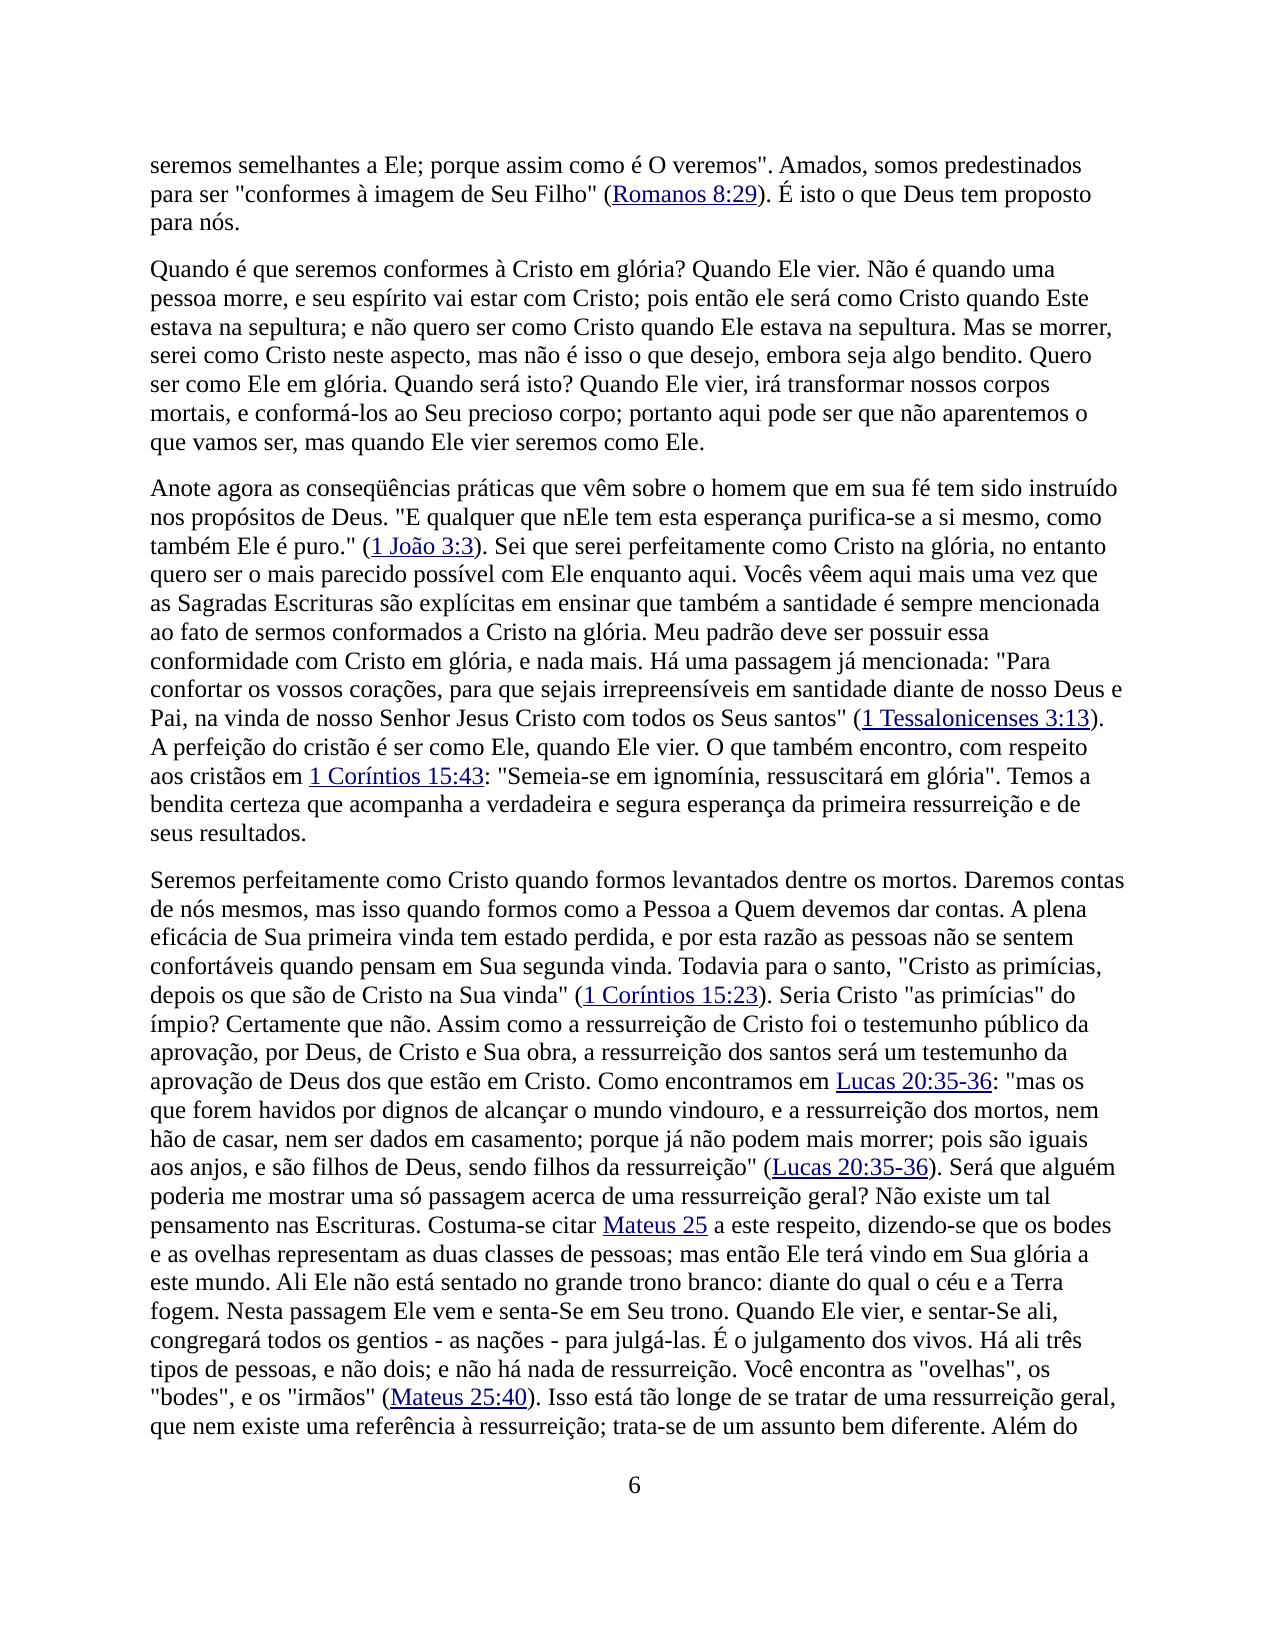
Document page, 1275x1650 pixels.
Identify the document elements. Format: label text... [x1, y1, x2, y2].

text Seremos perfeitamente como Cristo quando formos levantados dentre os mortos. Daremos contas de nós mesmos, mas isso quando formos como a Pessoa a Quem devemos dar contas. A plena eficácia de Sua primeira vinda tem estado perdida, e por esta razão as pessoas não se sentem confortáveis quando pensam em Sua segunda vinda. Todavia para o santo, "Cristo as primícias, depois os que são de Cristo na Sua vinda" (1 Coríntios 15:23). Seria Cristo "as primícias" do ímpio? Certamente que não. Assim como a ressurreição de Cristo foi o testemunho público da aprovação, por Deus, de Cristo e Sua obra, a ressurreição dos santos será um testemunho da aprovação de Deus dos que estão em Cristo. Como encontramos em Lucas 20:35-36: "mas os que forem havidos por dignos de alcançar o mundo vindouro, e a ressurreição dos mortos, nem hão de casar, nem ser dados em casamento; porque já não podem mais morrer; pois são iguais aos anjos, e são filhos de Deus, sendo filhos da ressurreição" (Lucas 20:35-36). Será que alguém poderia me mostrar uma só passagem acerca de uma ressurreição geral? Não existe um tal pensamento nas Escrituras. Costuma-se citar Mateus 25 a este respeito, dizendo-se que os bodes e as ovelhas representam as duas classes de pessoas; mas então Ele terá vindo em Sua glória a este mundo. Ali Ele não está sentado no grande trono branco: diante do qual o céu e a Terra fogem. Nesta passagem Ele vem e senta-Se em Seu trono. Quando Ele vier, e sentar-Se ali, congregará todos os gentios - as nações - para julgá-las. É o julgamento dos vivos. Há ali três tipos de pessoas, e não dois; e não há nada de ressurreição. Você encontra as "ovelhas", os "bodes", e os "irmãos" (Mateus 25:40). Isso está tão longe de se tratar de uma ressurreição geral, que nem existe uma referência à ressurreição; trata-se de um assunto bem diferente. Além do [150, 865, 1125, 1440]
text seremos semelhantes a Ele; porque assim como é O veremos". Amados, somos predestinados para ser "conformes à imagem de Seu Filho" (Romanos 8:29). É isto o que Deus tem proposto para nós. [150, 150, 1125, 236]
text Anote agora as conseqüências práticas que vêm sobre o homem que em sua fé tem sido instruído nos propósitos de Deus. "E qualquer que nEle tem esta esperança purifica-se a si mesmo, como também Ele é puro." (1 João 3:3). Sei que serei perfeitamente como Cristo na glória, no entanto quero ser o mais parecido possível com Ele enquanto aqui. Vocês vêem aqui mais uma vez que as Sagradas Escrituras são explícitas em ensinar que também a santidade é sempre mencionada ao fato de sermos conformados a Cristo na glória. Meu padrão deve ser possuir essa conformidade com Cristo em glória, e nada mais. Há uma passagem já mencionada: "Para confortar os vossos corações, para que sejais irrepreensíveis em santidade diante de nosso Deus e Pai, na vinda de nosso Senhor Jesus Cristo com todos os Seus santos" (1 Tessalonicenses 3:13). A perfeição do cristão é ser como Ele, quando Ele vier. O que também encontro, com respeito aos cristãos em 1 Coríntios 15:43: "Semeia-se em ignomínia, ressuscitará em glória". Temos a bendita certeza que acompanha a verdadeira e segura esperança da primeira ressurreição e de seus resultados. [150, 473, 1125, 847]
text Quando é que seremos conformes à Cristo em glória? Quando Ele vier. Não é quando uma pessoa morre, e seu espírito vai estar com Cristo; pois então ele será como Cristo quando Este estava na sepultura; e não quero ser como Cristo quando Ele estava na sepultura. Mas se morrer, serei como Cristo neste aspecto, mas não é isso o que desejo, embora seja algo bendito. Quero ser como Ele em glória. Quando será isto? Quando Ele vier, irá transformar nossos corpos mortais, e conformá-los ao Seu precioso corpo; portanto aqui pode ser que não aparentemos o que vamos ser, mas quando Ele vier seremos como Ele. [150, 254, 1125, 455]
